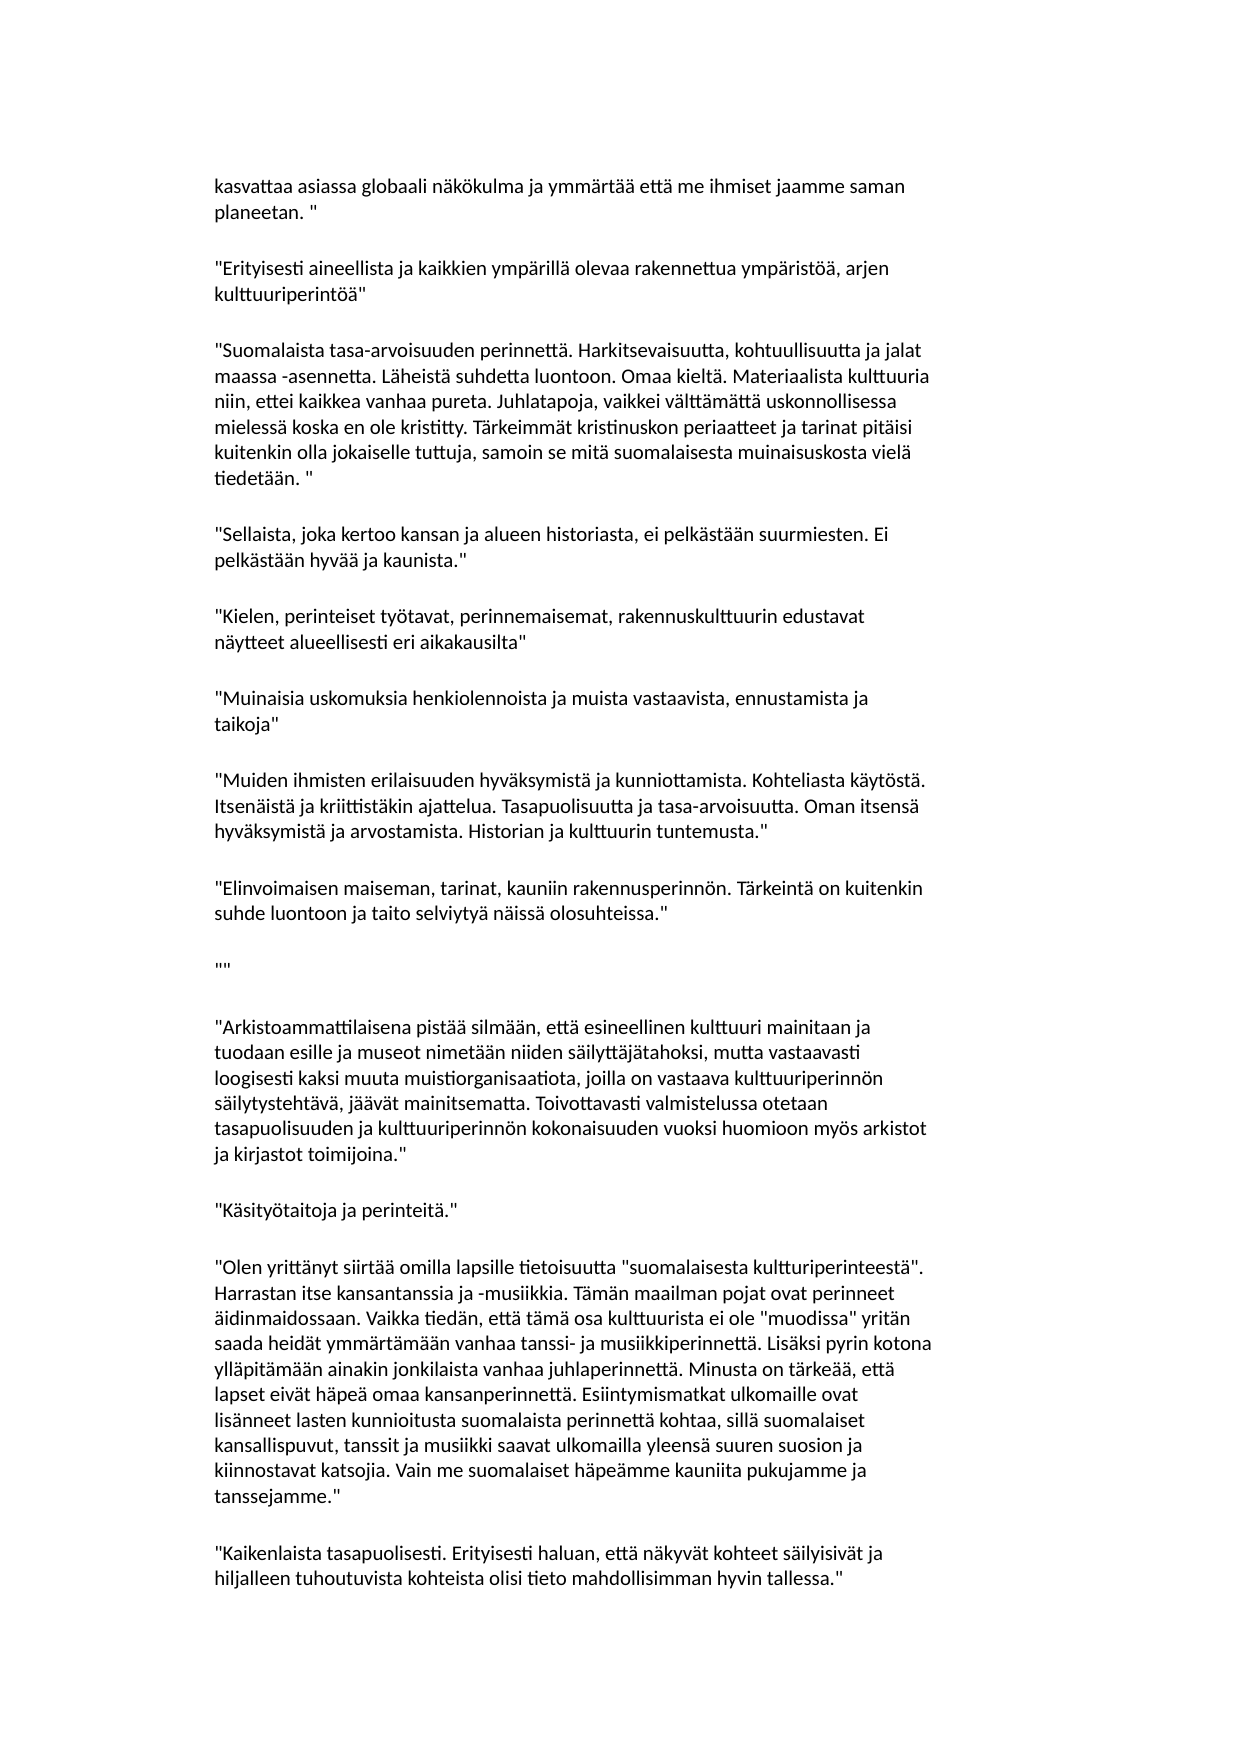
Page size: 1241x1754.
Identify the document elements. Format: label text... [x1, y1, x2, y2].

table_cell "Muiden ihmisten erilaisuuden hyväksymistä ja kunniottamista. Kohteliasta käytöstä. Itsenäistä ja kriittistäkin ajattelua. Tasapuolisuutta ja tasa-arvoisuutta. Oman itsensä hyväksymistä ja arvostamista. Historian ja kulttuurin tuntemusta." [214, 744, 952, 852]
table_cell "Kielen, perinteiset työtavat, perinnemaisemat, rakennuskulttuurin edustavat näytteet alueellisesti eri aikakausilta" [214, 580, 952, 662]
table_cell "Muinaisia uskomuksia henkiolennoista ja muista vastaavista, ennustamista ja taikoja" [214, 662, 952, 744]
table_cell "Käsityötaitoja ja perinteitä." [214, 1174, 952, 1231]
table_cell "Elinvoimaisen maiseman, tarinat, kauniin rakennusperinnön. Tärkeintä on kuitenkin suhde luontoon ja taito selviytyä näissä olosuhteissa." [214, 852, 952, 934]
table_cell "" [214, 934, 952, 990]
table_cell "Sellaista, joka kertoo kansan ja alueen historiasta, ei pelkästään suurmiesten. Ei pelkästään hyvää ja kaunista." [214, 498, 952, 580]
table_cell "Erityisesti aineellista ja kaikkien ympärillä olevaa rakennettua ympäristöä, arjen kulttuuriperintöä" [214, 232, 952, 314]
table_cell "Arkistoammattilaisena pistää silmään, että esineellinen kulttuuri mainitaan ja tuodaan esille ja museot nimetään niiden säilyttäjätahoksi, mutta vastaavasti loogisesti kaksi muuta muistiorganisaatiota, joilla on vastaava kulttuuriperinnön säilytystehtävä, jäävät mainitsematta. Toivottavasti valmistelussa otetaan tasapuolisuuden ja kulttuuriperinnön kokonaisuuden vuoksi huomioon myös arkistot ja kirjastot toimijoina." [214, 990, 952, 1174]
table_cell "Olen yrittänyt siirtää omilla lapsille tietoisuutta "suomalaisesta kultturiperinteestä". Harrastan itse kansantanssia ja -musiikkia. Tämän maailman pojat ovat perinneet äidinmaidossaan. Vaikka tiedän, että tämä osa kulttuurista ei ole "muodissa" yritän saada heidät ymmärtämään vanhaa tanssi- ja musiikkiperinnettä. Lisäksi pyrin kotona ylläpitämään ainakin jonkilaista vanhaa juhlaperinnettä. Minusta on tärkeää, että lapset eivät häpeä omaa kansanperinnettä. Esiintymismatkat ulkomaille ovat lisänneet lasten kunnioitusta suomalaista perinnettä kohtaa, sillä suomalaiset kansallispuvut, tanssit ja musiikki saavat ulkomailla yleensä suuren suosion ja kiinnostavat katsojia. Vain me suomalaiset häpeämme kauniita pukujamme ja tanssejamme." [214, 1231, 952, 1516]
table_cell "Suomalaista tasa-arvoisuuden perinnettä. Harkitsevaisuutta, kohtuullisuutta ja jalat maassa -asennetta. Läheistä suhdetta luontoon. Omaa kieltä. Materiaalista kulttuuria niin, ettei kaikkea vanhaa pureta. Juhlatapoja, vaikkei välttämättä uskonnollisessa mielessä koska en ole kristitty. Tärkeimmät kristinuskon periaatteet ja tarinat pitäisi kuitenkin olla jokaiselle tuttuja, samoin se mitä suomalaisesta muinaisuskosta vielä tiedetään. " [214, 314, 952, 498]
table_cell kasvattaa asiassa globaali näkökulma ja ymmärtää että me ihmiset jaamme saman planeetan. " [214, 150, 952, 232]
table_cell "Kaikenlaista tasapuolisesti. Erityisesti haluan, että näkyvät kohteet säilyisivät ja hiljalleen tuhoutuvista kohteista olisi tieto mahdollisimman hyvin tallessa." [214, 1516, 952, 1598]
